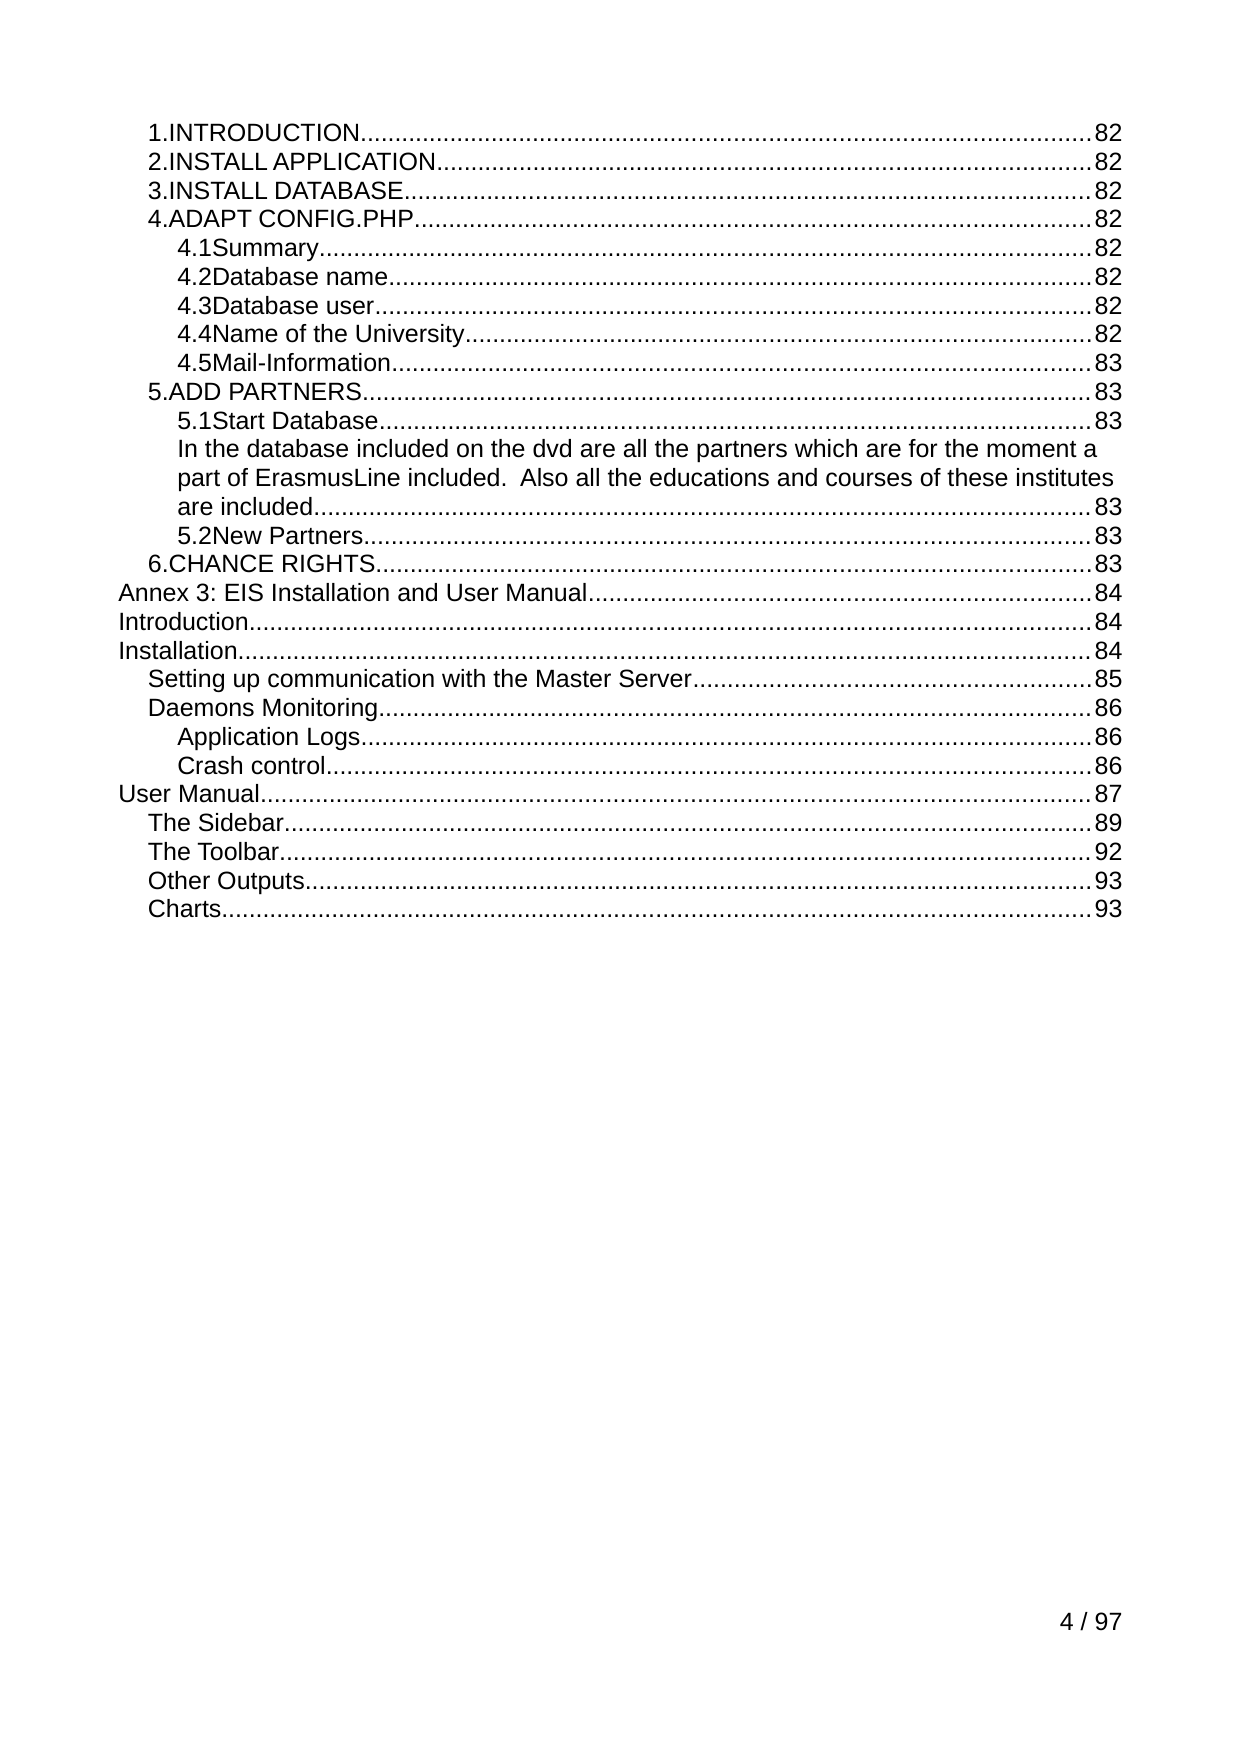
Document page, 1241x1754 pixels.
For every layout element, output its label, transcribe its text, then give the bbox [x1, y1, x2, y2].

text 4.ADAPT CONFIG.PHP 82 [148, 204, 1122, 233]
text Application Logs 86 [177, 722, 1122, 751]
text 2.INSTALL APPLICATION 82 [148, 147, 1122, 176]
text 4.5Mail-Information 83 [177, 348, 1122, 377]
text Setting up communication with the Master Server 85 [148, 664, 1122, 693]
text User Manual 87 [118, 779, 1122, 808]
text The Toolbar 92 [148, 837, 1122, 866]
text 5.2New Partners 83 [177, 521, 1122, 549]
text 4.2Database name 82 [177, 262, 1122, 291]
text 5.ADD PARTNERS 83 [148, 377, 1122, 406]
text Daemons Monitoring 86 [148, 693, 1122, 722]
text Introduction 84 [118, 607, 1122, 636]
text Other Outputs 93 [148, 866, 1122, 894]
text 4.4Name of the University 82 [177, 319, 1122, 348]
text 1.INTRODUCTION 82 [148, 118, 1122, 147]
text Installation 84 [118, 636, 1122, 664]
text The Sidebar 89 [148, 808, 1122, 837]
text 6.CHANCE RIGHTS 83 [148, 549, 1122, 578]
text Annex 3: EIS Installation and User Manual 84 [118, 578, 1122, 607]
text 4.1Summary 82 [177, 233, 1122, 262]
text In the database included on the dvd are all the partners which are for the moment a part of ErasmusLine included. Also all the educations and courses of these institutes are included. 83 [177, 434, 1122, 521]
text 5.1Start Database 83 [177, 406, 1122, 434]
text Crash control 86 [177, 751, 1122, 779]
text 3.INSTALL DATABASE 82 [148, 176, 1122, 204]
text Charts 93 [148, 894, 1122, 923]
text 4.3Database user 82 [177, 291, 1122, 319]
